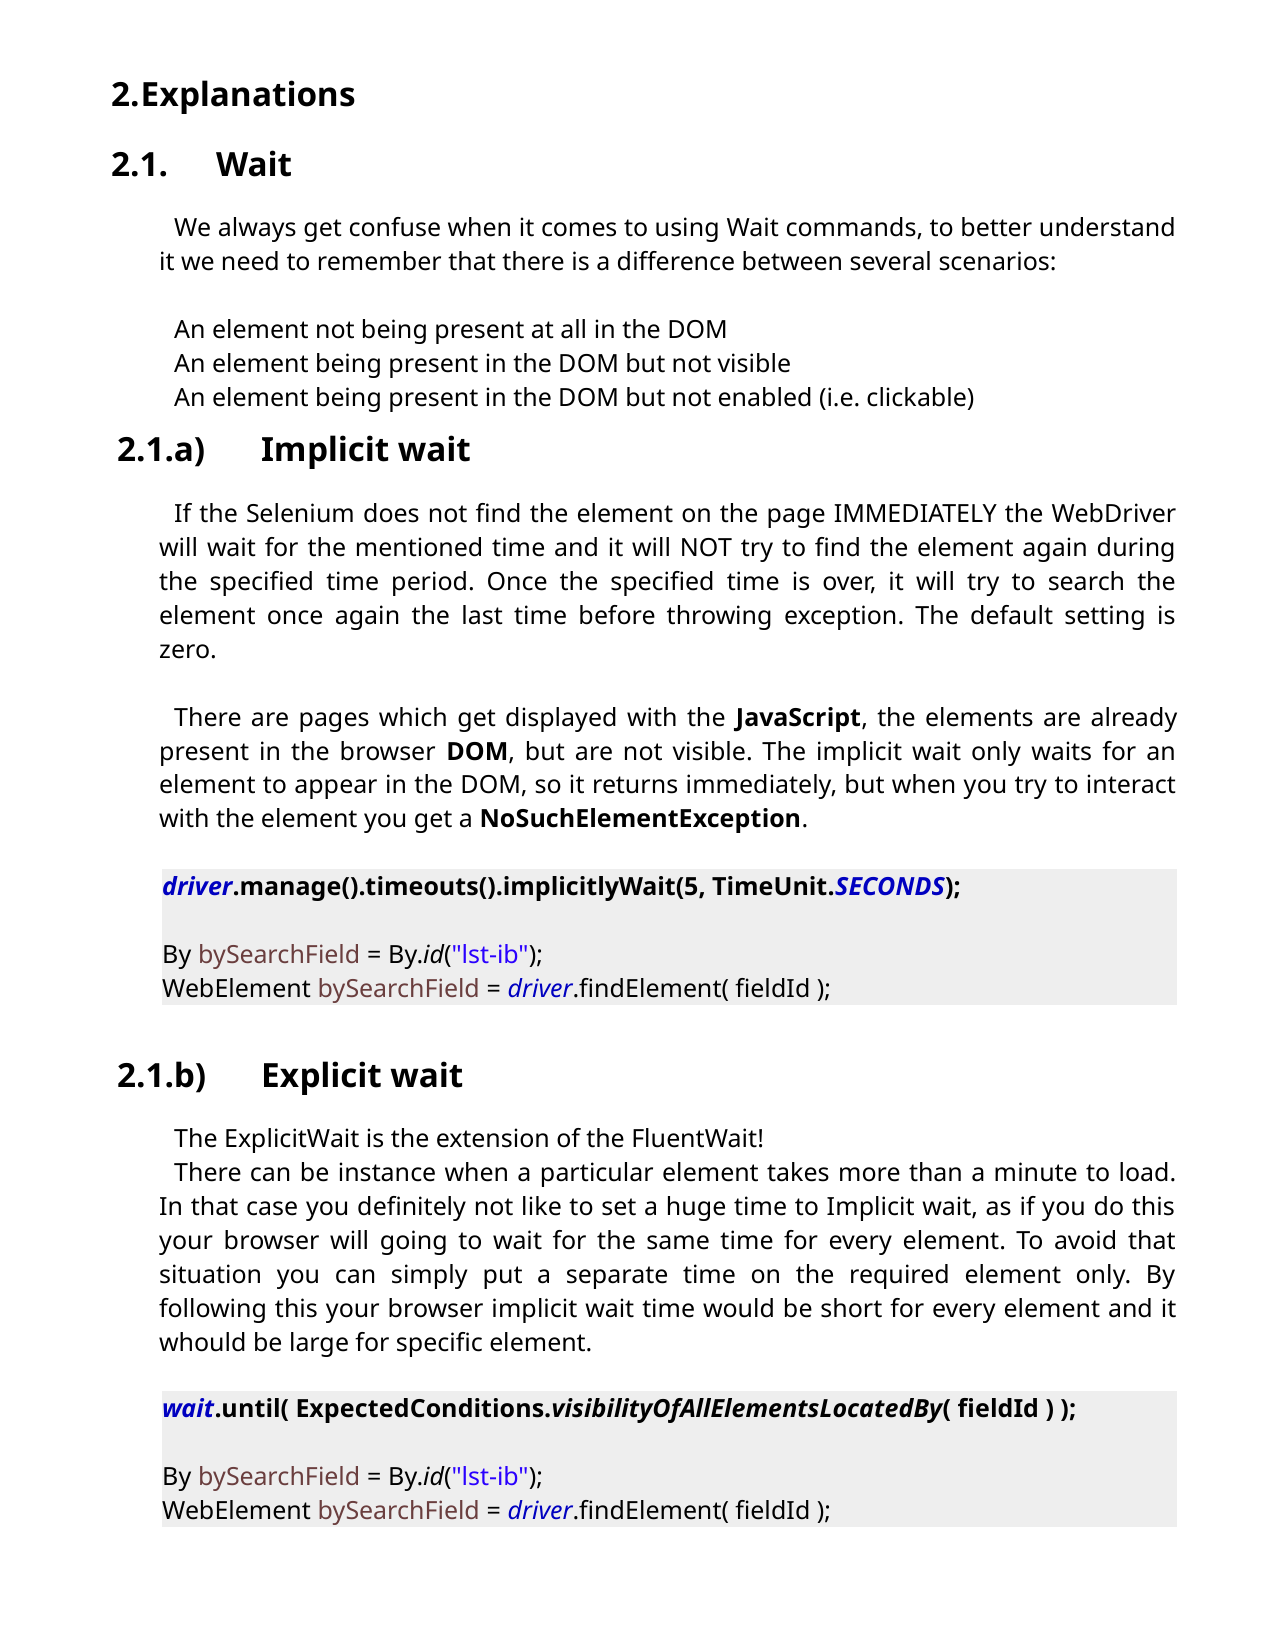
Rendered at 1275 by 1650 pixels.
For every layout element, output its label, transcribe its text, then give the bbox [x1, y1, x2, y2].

text By bySearchField = By.id("lst-ib"); [162, 937, 1177, 971]
text We always get confuse when it comes to using Wait commands, to better understand it we need to remember that there is a difference between several scenarios: [159, 210, 1177, 278]
subtitle Implicit wait [117, 426, 1177, 472]
text An element not being present at all in the DOM [159, 312, 1177, 346]
text wait.until( ExpectedConditions.visibilityOfAllElementsLocatedBy( fieldId ) ); [162, 1391, 1177, 1425]
text WebElement bySearchField = driver.findElement( fieldId ); [162, 1493, 1177, 1527]
text An element being present in the DOM but not enabled (i.e. clickable) [159, 380, 1177, 414]
text If the Selenium does not find the element on the page IMMEDIATELY the WebDriver will wait for the mentioned time and it will NOT try to find the element again during the specified time period. Once the specified time is over, it will try to search the element once again the last time before throwing exception. The default setting is zero. [159, 496, 1177, 666]
subtitle Explicit wait [117, 1051, 1177, 1097]
text WebElement bySearchField = driver.findElement( fieldId ); [162, 971, 1177, 1005]
text There can be instance when a particular element takes more than a minute to load. In that case you definitely not like to set a huge time to Implicit wait, as if you do this your browser will going to wait for the same time for every element. To avoid that situation you can simply put a separate time on the required element only. By following this your browser implicit wait time would be short for every element and it whould be large for specific element. [159, 1155, 1177, 1359]
text There are pages which get displayed with the JavaScript, the elements are already present in the browser DOM, but are not visible. The implicit wait only waits for an element to appear in the DOM, so it returns immediately, but when you try to interact with the element you get a NoSuchElementException. [159, 699, 1177, 835]
text driver.manage().timeouts().implicitlyWait(5, TimeUnit.SECONDS); [162, 869, 1177, 903]
subtitle Wait [111, 140, 1177, 186]
text An element being present in the DOM but not visible [159, 346, 1177, 380]
subtitle Explanations [111, 70, 1177, 116]
text The ExplicitWait is the extension of the FluentWait! [159, 1121, 1177, 1155]
text By bySearchField = By.id("lst-ib"); [162, 1459, 1177, 1493]
